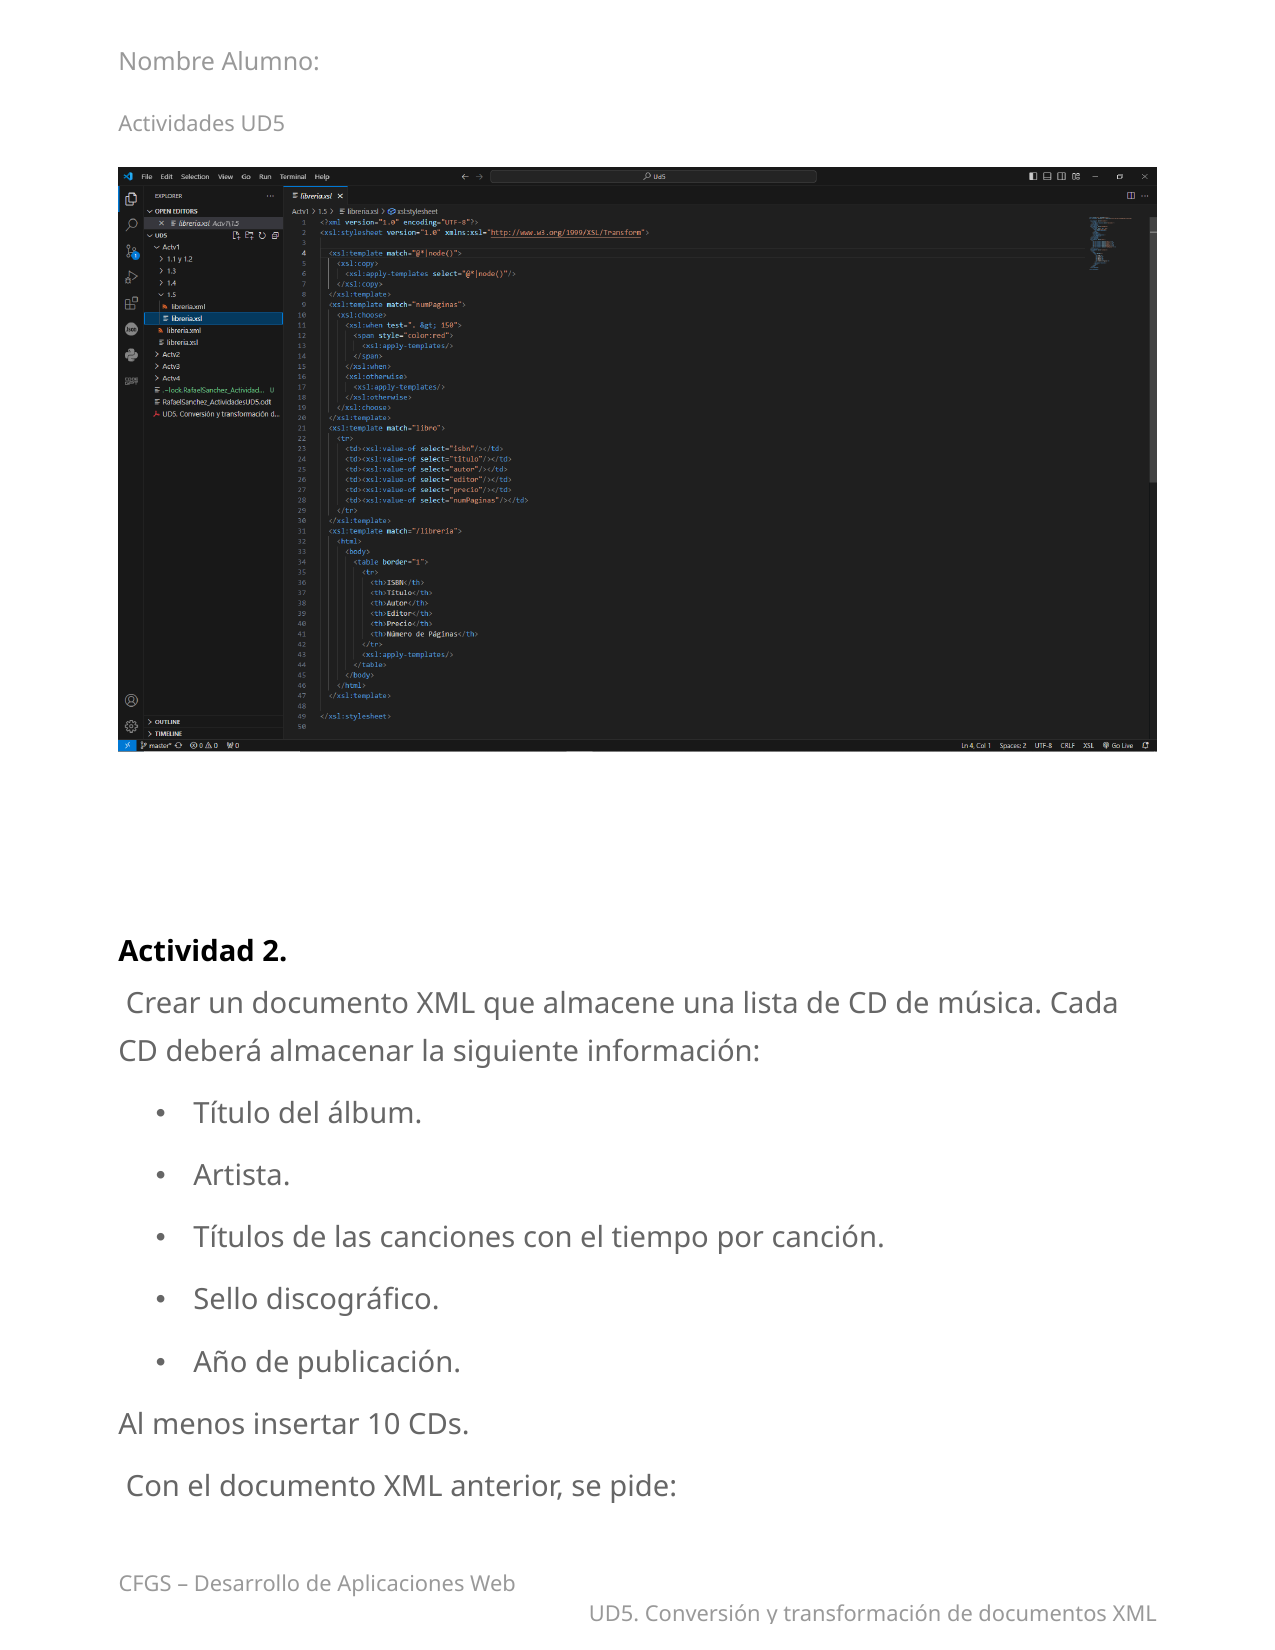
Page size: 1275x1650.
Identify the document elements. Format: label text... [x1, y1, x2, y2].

subtitle Actividad 2. [118, 930, 1157, 970]
picture [118, 167, 1157, 752]
list Sello discográfico. [156, 1279, 1157, 1318]
list Título del álbum. [156, 1092, 1157, 1132]
list Títulos de las canciones con el tiempo por canción. [156, 1216, 1157, 1256]
text Con el documento XML anterior, se pide: [118, 1465, 1157, 1505]
text Crear un documento XML que almacene una lista de CD de música. Cada CD deberá almacenar la siguiente información: [118, 982, 1157, 1069]
list Artista. [156, 1154, 1157, 1194]
list Año de publicación. [156, 1341, 1157, 1381]
text Al menos insertar 10 CDs. [118, 1403, 1157, 1443]
